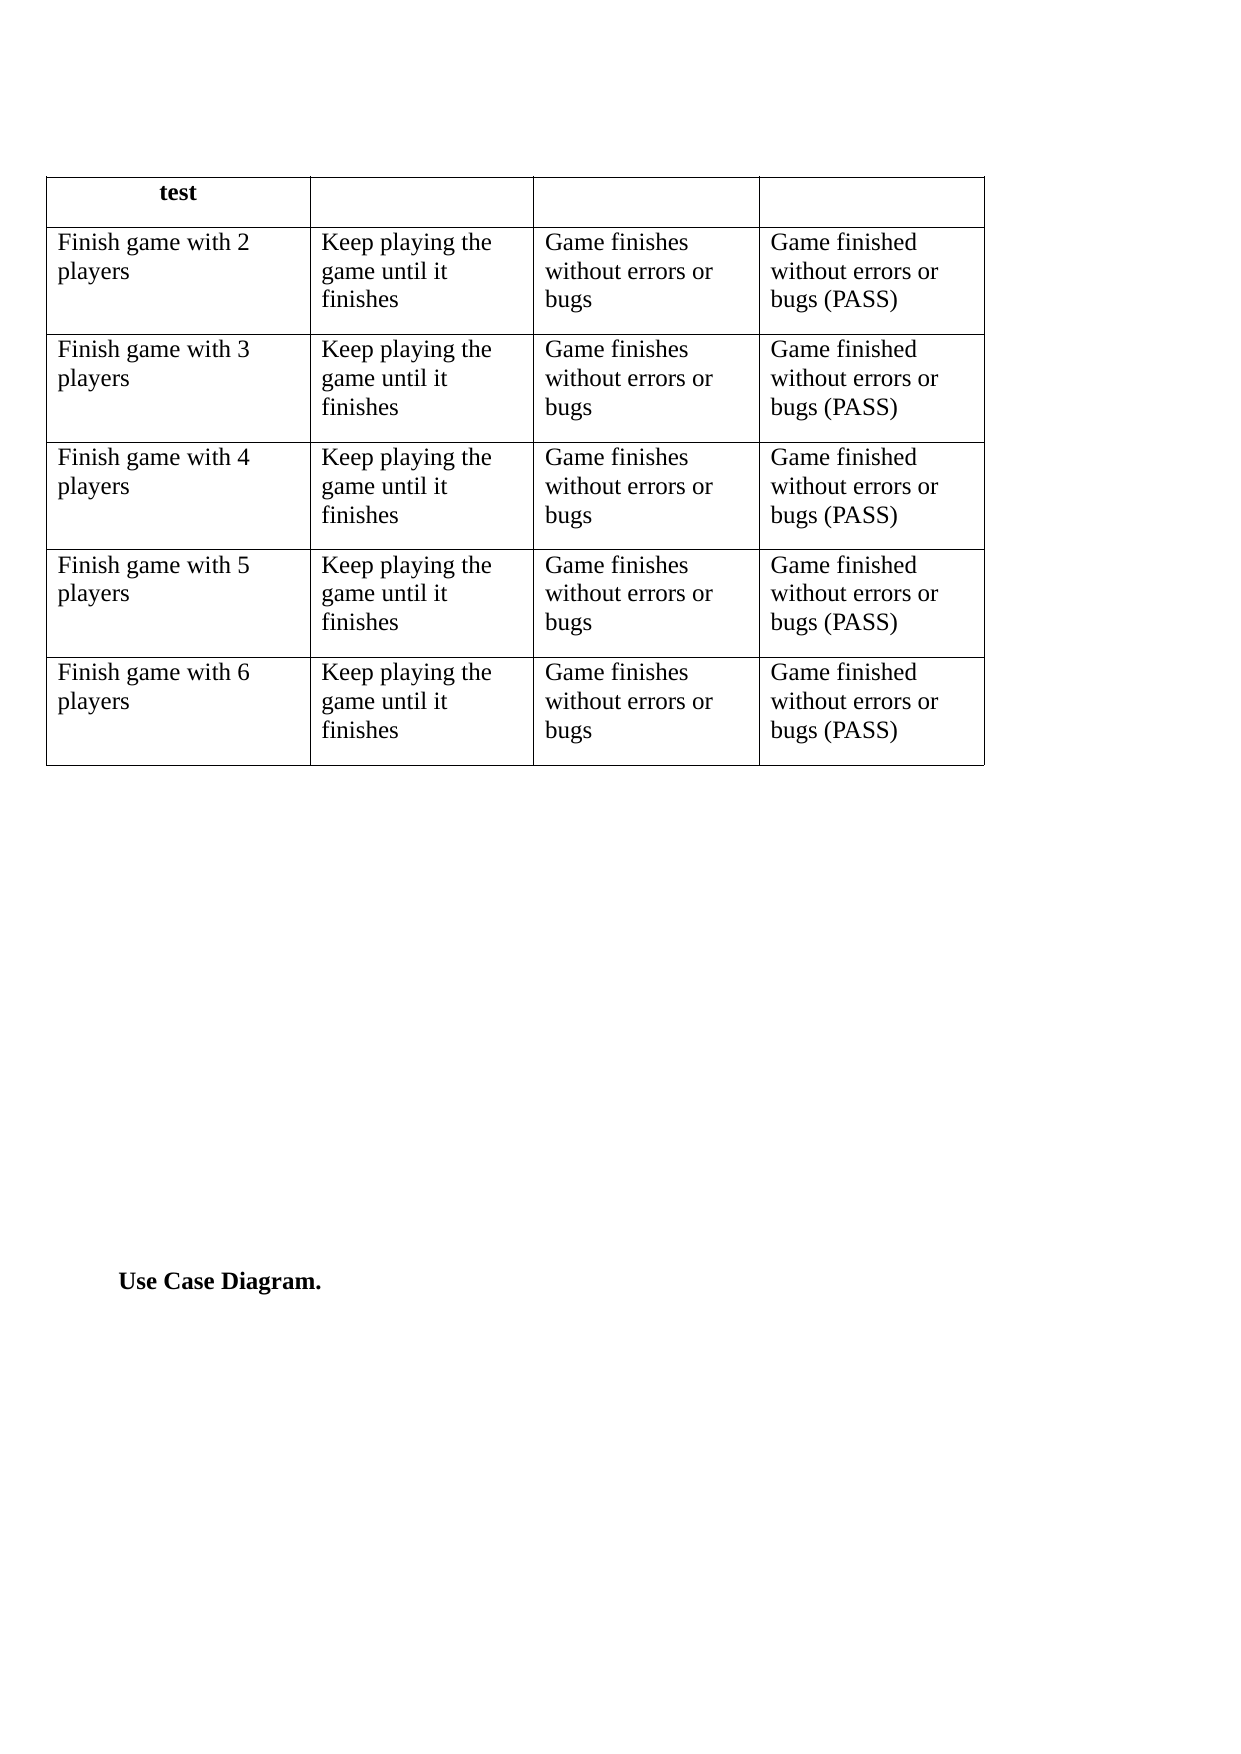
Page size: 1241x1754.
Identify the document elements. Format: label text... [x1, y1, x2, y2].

text Use Case Diagram. [118, 1266, 1122, 1295]
table_cell Finish game with 6 players [47, 658, 310, 764]
table_cell Keep playing the game until it finishes [311, 228, 533, 334]
table_cell Game finished without errors or bugs (PASS) [760, 443, 984, 549]
table_cell Game finishes without errors or bugs [534, 658, 759, 764]
table_cell Game finished without errors or bugs (PASS) [760, 550, 984, 657]
table_cell Keep playing the game until it finishes [311, 443, 533, 549]
table_cell Game finishes without errors or bugs [534, 228, 759, 334]
table_cell Game finished without errors or bugs (PASS) [760, 228, 984, 334]
table_cell Game finished without errors or bugs (PASS) [760, 658, 984, 764]
table_header test [47, 178, 310, 226]
table_cell Keep playing the game until it finishes [311, 335, 533, 442]
table_cell Finish game with 5 players [47, 550, 310, 657]
table_cell Game finishes without errors or bugs [534, 335, 759, 442]
table_cell Finish game with 2 players [47, 228, 310, 334]
table_cell Finish game with 3 players [47, 335, 310, 442]
table_header [760, 178, 984, 226]
table_cell Game finishes without errors or bugs [534, 443, 759, 549]
table_cell Game finishes without errors or bugs [534, 550, 759, 657]
table_header [311, 178, 533, 226]
table_header [534, 178, 759, 226]
table_cell Keep playing the game until it finishes [311, 550, 533, 657]
table_cell Game finished without errors or bugs (PASS) [760, 335, 984, 442]
table_cell Keep playing the game until it finishes [311, 658, 533, 764]
table_cell Finish game with 4 players [47, 443, 310, 549]
